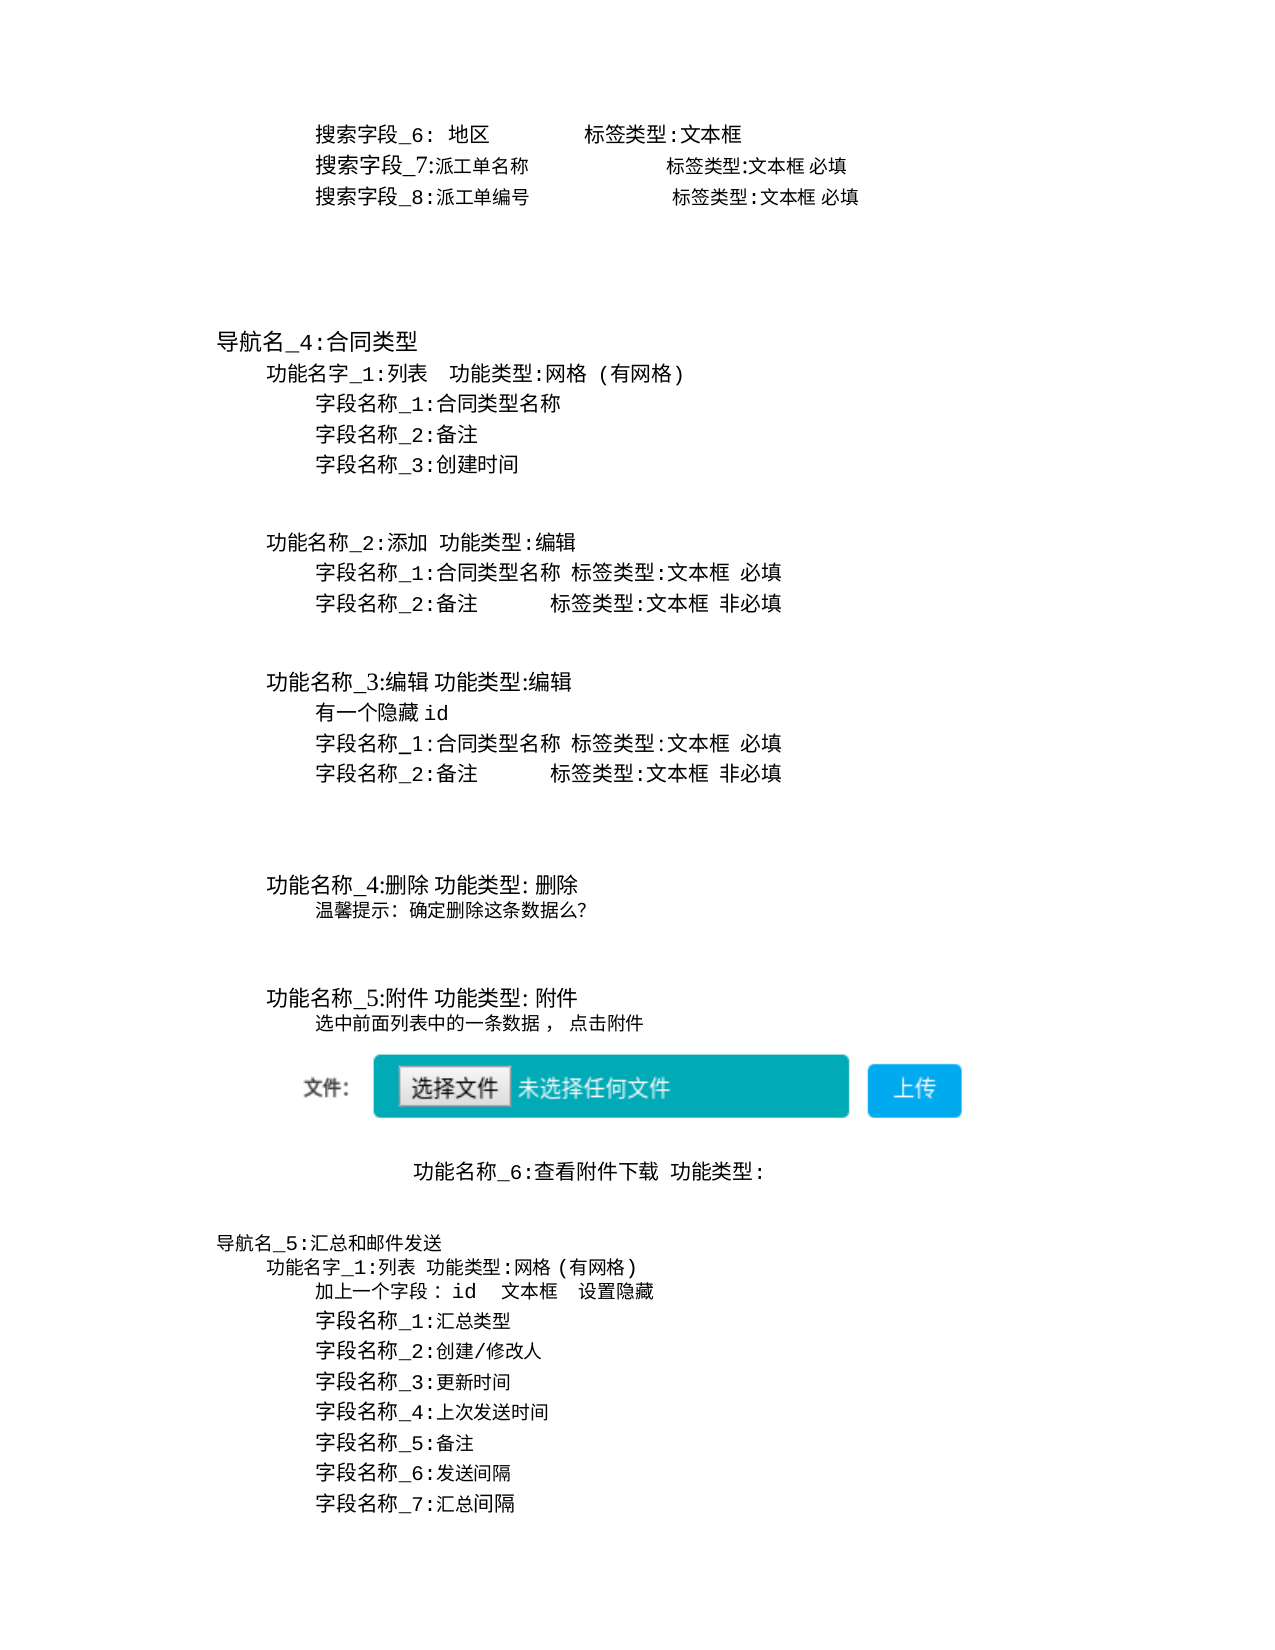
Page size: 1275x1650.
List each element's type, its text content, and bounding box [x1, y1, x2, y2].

text 功能名称_4:删除 功能类型: 删除 [118, 868, 1157, 900]
text 搜索字段_8:派工单编号 标签类型:文本框 必填 [118, 180, 1157, 211]
text 字段名称_6:发送间隔 [118, 1456, 1157, 1487]
text 导航名_4:合同类型 [118, 329, 1157, 357]
text 有一个隐藏id [118, 696, 1157, 727]
text 功能名称_2:添加 功能类型:编辑 [118, 526, 1157, 557]
text 字段名称_2:备注 [118, 418, 1157, 448]
text 功能名称_6:查看附件下载 功能类型: [118, 1155, 1157, 1186]
text 字段名称_4:上次发送时间 [118, 1396, 1157, 1426]
text 选中前面列表中的一条数据 ， 点击附件 [118, 1013, 1157, 1037]
text 字段名称_1:汇总类型 [118, 1304, 1157, 1335]
text 字段名称_2:备注 标签类型:文本框 非必填 [118, 587, 1157, 617]
text 字段名称_1:合同类型名称 标签类型:文本框 必填 [118, 727, 1157, 757]
text 字段名称_3:创建时间 [118, 448, 1157, 479]
text 温馨提示：确定删除这条数据么？ [118, 900, 1157, 924]
text 字段名称_5:备注 [118, 1426, 1157, 1456]
text 字段名称_2:备注 标签类型:文本框 非必填 [118, 757, 1157, 787]
text 搜索字段_6: 地区 标签类型:文本框 [118, 118, 1157, 148]
text 功能名称_5:附件 功能类型: 附件 [118, 981, 1157, 1013]
text 字段名称_7:汇总间隔 [118, 1487, 1157, 1517]
text 字段名称_1:合同类型名称 [118, 388, 1157, 418]
text 导航名_5:汇总和邮件发送 [118, 1233, 1157, 1257]
text 加上一个字段 ：id 文本框 设置隐藏 [118, 1281, 1157, 1304]
text 功能名字_1:列表 功能类型:网格 (有网格) [118, 1257, 1157, 1281]
text 功能名字_1:列表 功能类型:网格 (有网格) [118, 357, 1157, 388]
text 字段名称_2:创建/修改人 [118, 1335, 1157, 1365]
text 字段名称_1:合同类型名称 标签类型:文本框 必填 [118, 557, 1157, 587]
text 字段名称_3:更新时间 [118, 1365, 1157, 1396]
picture [263, 1036, 1012, 1137]
text 功能名称_3:编辑 功能类型:编辑 [118, 665, 1157, 696]
text 搜索字段_7:派工单名称 标签类型:文本框 必填 [118, 148, 1157, 180]
